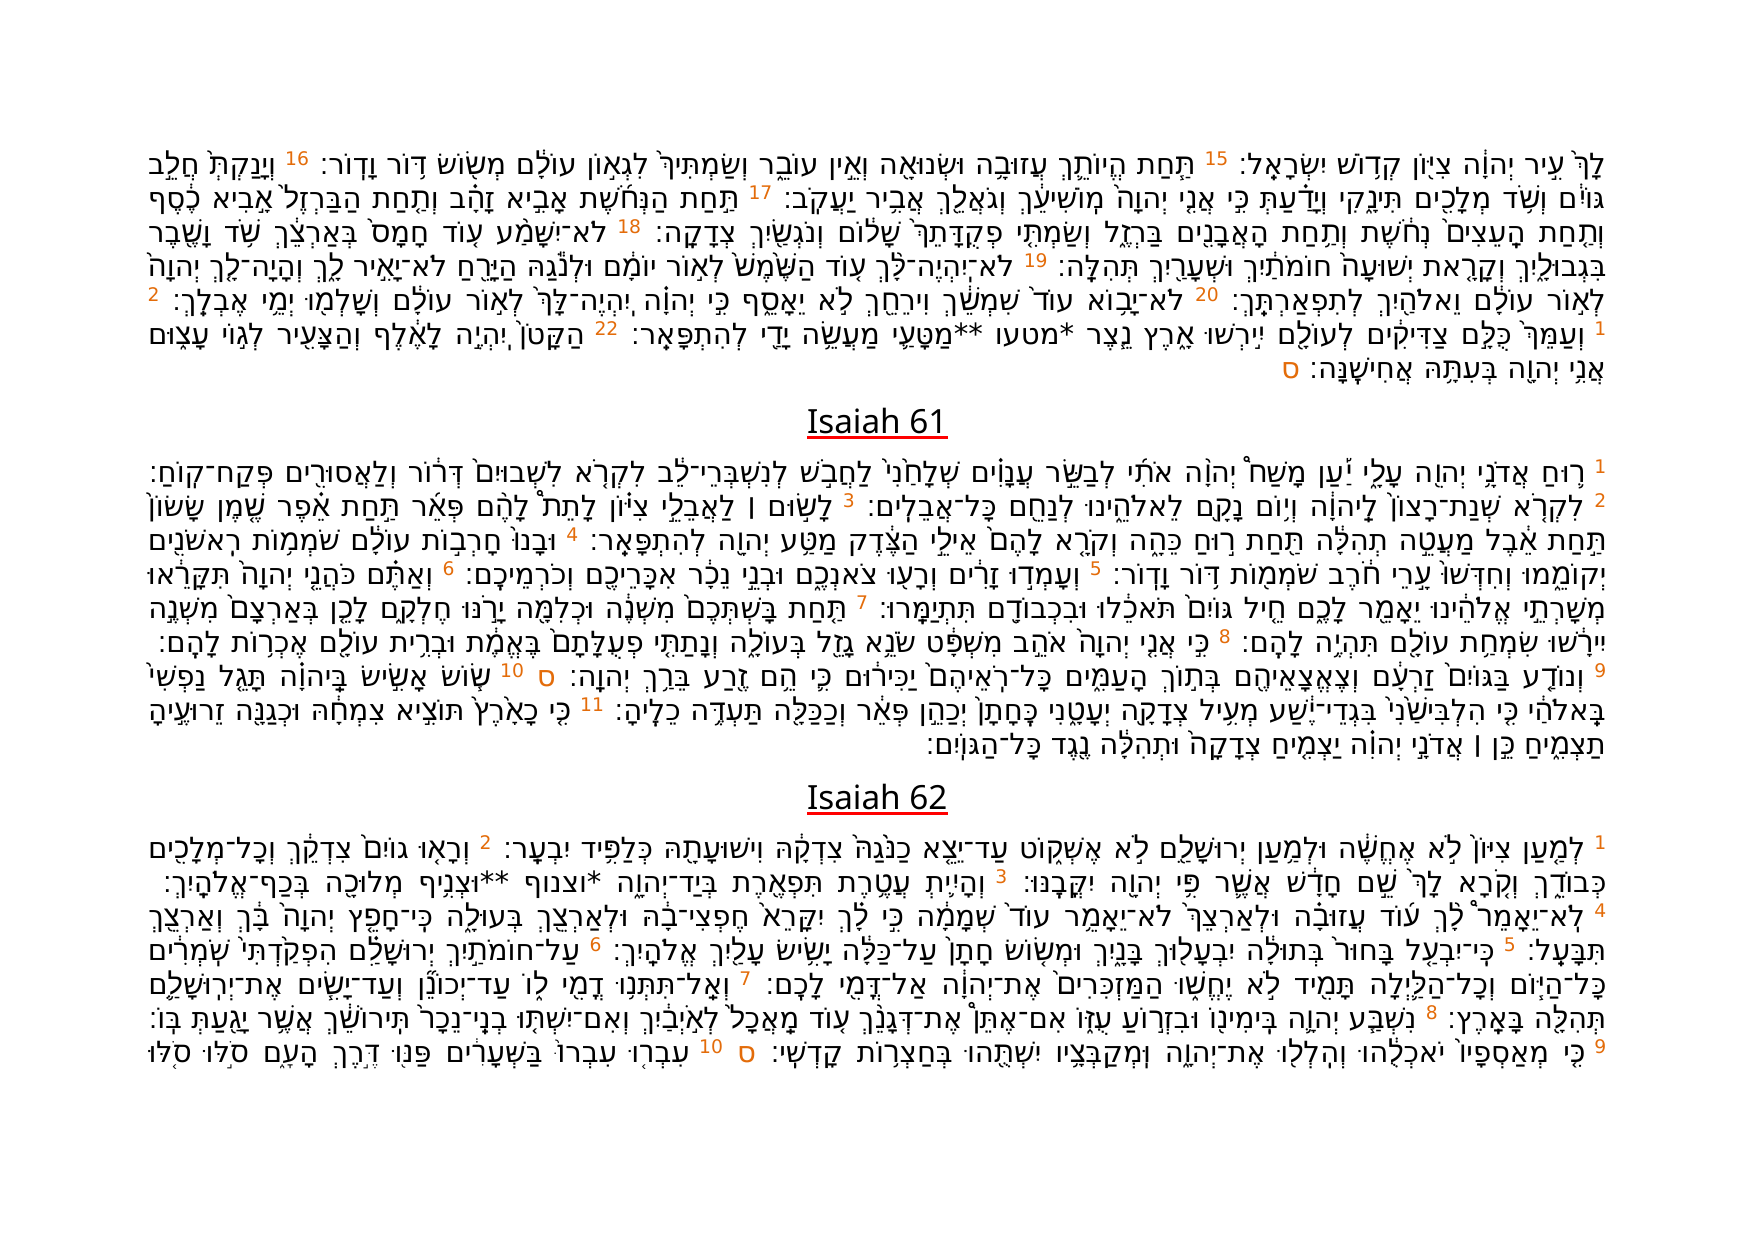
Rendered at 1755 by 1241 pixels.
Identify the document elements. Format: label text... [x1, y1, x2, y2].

text Isaiah 61 [148, 398, 1606, 443]
text 1 ק֥וּמִי א֖וֹרִי כִּ֣י בָ֣א אוֹרֵ֑ךְ וּכְב֥וֹד יְהוָ֖ה עָלַ֥יִךְ זָרָֽח׃ 2 כִּֽי־הִנֵּ֤ה הַחֹ֙שֶׁךְ֙ יְכַסֶּה־אֶ֔רֶץ וַעֲרָפֶ֖ל לְאֻמִּ֑ים וְעָלַ֙יִךְ֙ יִזְרַ֣ח יְהוָ֔ה וּכְבוֹד֖וֹ עָלַ֥יִךְ יֵרָאֶֽה׃ ‬‬‬3 וְהָלְכ֥וּ גוֹיִ֖ם לְאוֹרֵ֑ךְ וּמְלָכִ֖ים לְנֹ֥גַהּ זַרְחֵֽךְ׃ ‬‬‬4 שְׂאִֽי־סָבִ֤יב עֵינַ֙יִךְ֙ וּרְאִ֔י כֻּלָּ֖ם נִקְבְּצ֣וּ בָֽאוּ־לָ֑ךְ בָּנַ֙יִךְ֙ מֵרָח֣וֹק יָבֹ֔אוּ וּבְנֹתַ֖יִךְ עַל־צַ֥ד תֵּאָמַֽנָה׃ ‬‬‬5 אָ֤ז תִּרְאִי֙ וְנָהַ֔רְתְּ וּפָחַ֥ד וְרָחַ֖ב לְבָבֵ֑ךְ כִּֽי־יֵהָפֵ֤ךְ עָלַ֙יִךְ֙ הֲמ֣וֹן יָ֔ם חֵ֥יל גּוֹיִ֖ם יָבֹ֥אוּ לָֽךְ׃ ‬‬‬6 שִֽׁפְעַ֨ת גְּמַלִּ֜ים תְּכַסֵּ֗ךְ בִּכְרֵ֤י מִדְיָן֙ וְעֵיפָ֔ה כֻּלָּ֖ם מִשְּׁבָ֣א יָבֹ֑אוּ זָהָ֤ב וּלְבוֹנָה֙ יִשָּׂ֔אוּ וּתְהִלֹּ֥ת יְהוָ֖ה יְבַשֵּֽׂרוּ׃ ‬‬‬7 כָּל־צֹ֤אן קֵדָר֙ יִקָּ֣בְצוּ לָ֔ךְ אֵילֵ֥י נְבָי֖וֹת יְשָׁרְת֑וּנֶךְ יַעֲל֤וּ עַל־רָצוֹן֙ מִזְבְּחִ֔י וּבֵ֥ית תִּפְאַרְתִּ֖י אֲפָאֵֽר׃ ‬‬‬8 מִי־אֵ֖לֶּה כָּעָ֣ב תְּעוּפֶ֑ינָה וְכַיּוֹנִ֖ים אֶל־אֲרֻבֹּתֵיהֶֽם׃ ‬‬‬9 כִּֽי־לִ֣י ׀ אִיִּ֣ים יְקַוּ֗וּ וָאֳנִיּ֤וֹת תַּרְשִׁישׁ֙ בָּרִ֣אשֹׁנָ֔ה לְהָבִ֤יא בָנַ֙יִךְ֙ מֵֽרָח֔וֹק כַּסְפָּ֥ם וּזְהָבָ֖ם אִתָּ֑ם לְשֵׁם֙ יְהוָ֣ה אֱלֹהַ֔יִךְ וְלִקְד֥וֹשׁ יִשְׂרָאֵ֖ל כִּ֥י פֵאֲרָֽךְ׃ ‬‬‬10 וּבָנ֤וּ בְנֵֽי־נֵכָר֙ חֹמֹתַ֔יִךְ וּמַלְכֵיהֶ֖ם יְשָׁרְת֑וּנֶךְ כִּ֤י בְקִצְפִּי֙ הִכִּיתִ֔יךְ וּבִרְצוֹנִ֖י רִֽחַמְתִּֽיךְ׃ ‬‬‬11 וּפִתְּח֨וּ שְׁעָרַ֧יִךְ תָּמִ֛יד יוֹמָ֥ם וָלַ֖יְלָה לֹ֣א יִסָּגֵ֑רוּ לְהָבִ֤יא אֵלַ֙יִךְ֙ חֵ֣יל גּוֹיִ֔ם וּמַלְכֵיהֶ֖ם נְהוּגִֽים׃ ‬‬‬12 כִּֽי־הַגּ֧וֹי וְהַמַּמְלָכָ֛ה אֲשֶׁ֥ר לֹא־יַעַבְד֖וּךְ יֹאבֵ֑דוּ וְהַגּוֹיִ֖ם חָרֹ֥ב יֶחֱרָֽבוּ׃ ‬‬‬13 כְּב֤וֹד הַלְּבָנוֹן֙ אֵלַ֣יִךְ יָב֔וֹא בְּר֛וֹשׁ תִּדְהָ֥ר וּתְאַשּׁ֖וּר יַחְדָּ֑ו לְפָאֵר֙ מְק֣וֹם מִקְדָּשִׁ֔י וּמְק֥וֹם רַגְלַ֖י אֲכַבֵּֽד׃ ‬‬‬14 וְהָלְכ֨וּ אֵלַ֤יִךְ שְׁח֙וֹחַ֙ בְּנֵ֣י מְעַנַּ֔יִךְ וְהִֽשְׁתַּחֲו֛וּ עַל־כַּפּ֥וֹת רַגְלַ֖יִךְ כָּל־מְנַֽאֲצָ֑יִךְ וְקָ֤רְאוּ לָךְ֙ עִ֣יר יְהוָ֔ה צִיּ֖וֹן קְד֥וֹשׁ יִשְׂרָאֵֽל׃ ‬‬‬15 תַּ֧חַת הֱיוֹתֵ֛ךְ עֲזוּבָ֥ה וּשְׂנוּאָ֖ה וְאֵ֣ין עוֹבֵ֑ר וְשַׂמְתִּיךְ֙ לִגְא֣וֹן עוֹלָ֔ם מְשׂ֖וֹשׂ דּ֥וֹר וָדֽוֹר׃ ‬‬‬16 וְיָנַקְתְּ֙ חֲלֵ֣ב גּוֹיִ֔ם וְשֹׁ֥ד מְלָכִ֖ים תִּינָ֑קִי וְיָדַ֗עַתְּ כִּ֣י אֲנִ֤י יְהוָה֙ מֽוֹשִׁיעֵ֔ךְ וְגֹאֲלֵ֖ךְ אֲבִ֥יר יַעֲקֹֽב׃ ‬‬‬17 תַּ֣חַת הַנְּחֹ֜שֶׁת אָבִ֣יא זָהָ֗ב וְתַ֤חַת הַבַּרְזֶל֙ אָ֣בִיא כֶ֔סֶף וְתַ֤חַת הָֽעֵצִים֙ נְחֹ֔שֶׁת וְתַ֥חַת הָאֲבָנִ֖ים בַּרְזֶ֑ל וְשַׂמְתִּ֤י פְקֻדָּתֵךְ֙ שָׁל֔וֹם וְנֹגְשַׂ֖יִךְ צְדָקָֽה׃ ‬‬‬18 לֹא־יִשָּׁמַ֨ע ע֤וֹד חָמָס֙ בְּאַרְצֵ֔ךְ שֹׁ֥ד וָשֶׁ֖בֶר בִּגְבוּלָ֑יִךְ וְקָרָ֤את יְשׁוּעָה֙ חוֹמֹתַ֔יִךְ וּשְׁעָרַ֖יִךְ תְּהִלָּֽה׃ ‬‬‬19 לֹא־יִֽהְיֶה־לָּ֨ךְ ע֤וֹד הַשֶּׁ֙מֶשׁ֙ לְא֣וֹר יוֹמָ֔ם וּלְנֹ֕גַהּ הַיָּרֵ֖חַ לֹא־יָאִ֣יר לָ֑ךְ וְהָיָה־לָ֤ךְ יְהוָה֙ לְא֣וֹר עוֹלָ֔ם וֵאלֹהַ֖יִךְ לְתִפְאַרְתֵּֽךְ׃ ‬‬‬20 לֹא־יָב֥וֹא עוֹד֙ שִׁמְשֵׁ֔ךְ וִירֵחֵ֖ךְ לֹ֣א יֵאָסֵ֑ף כִּ֣י יְהוָ֗ה יִֽהְיֶה־לָּךְ֙ לְא֣וֹר עוֹלָ֔ם וְשָׁלְמ֖וּ יְמֵ֥י אֶבְלֵֽךְ׃ ‬‬‬21 וְעַמֵּךְ֙ כֻּלָּ֣ם צַדִּיקִ֔ים לְעוֹלָ֖ם יִ֣ירְשׁוּ אָ֑רֶץ נֵ֧צֶר *מטעו **מַטָּעַ֛י מַעֲשֵׂ֥ה יָדַ֖י לְהִתְפָּאֵֽר׃ ‬‬‬22 הַקָּטֹן֙ יִֽהְיֶ֣ה לָאֶ֔לֶף וְהַצָּעִ֖יר לְג֣וֹי עָצ֑וּם אֲנִ֥י יְהוָ֖ה בְּעִתָּ֥הּ אֲחִישֶֽׁנָּה׃ ס ‬‬‬‬‬‬‬‬‬‬‬‬‬‬‬‬‬‬‬‬‬‬‬‬ [148, 148, 1606, 385]
text 1 ר֛וּחַ אֲדֹנָ֥י יְהוִ֖ה עָלָ֑י יַ֡עַן מָשַׁח֩ יְהוָ֨ה אֹתִ֜י לְבַשֵּׂ֣ר עֲנָוִ֗ים שְׁלָחַ֙נִי֙ לַחֲבֹ֣שׁ לְנִשְׁבְּרֵי־לֵ֔ב לִקְרֹ֤א לִשְׁבוּיִם֙ דְּר֔וֹר וְלַאֲסוּרִ֖ים פְּקַח־קֽוֹחַ׃ 2 לִקְרֹ֤א שְׁנַת־רָצוֹן֙ לַֽיהוָ֔ה וְי֥וֹם נָקָ֖ם לֵאלֹהֵ֑ינוּ לְנַחֵ֖ם כָּל־אֲבֵלִֽים׃ ‬‬‬3 לָשׂ֣וּם ׀ לַאֲבֵלֵ֣י צִיּ֗וֹן לָתֵת֩ לָהֶ֨ם פְּאֵ֜ר תַּ֣חַת אֵ֗פֶר שֶׁ֤מֶן שָׂשׂוֹן֙ תַּ֣חַת אֵ֔בֶל מַעֲטֵ֣ה תְהִלָּ֔ה תַּ֖חַת ר֣וּחַ כֵּהָ֑ה וְקֹרָ֤א לָהֶם֙ אֵילֵ֣י הַצֶּ֔דֶק מַטַּ֥ע יְהוָ֖ה לְהִתְפָּאֵֽר׃ ‬‬‬4 וּבָנוּ֙ חָרְב֣וֹת עוֹלָ֔ם שֹׁמְמ֥וֹת רִֽאשֹׁנִ֖ים יְקוֹמֵ֑מוּ וְחִדְּשׁוּ֙ עָ֣רֵי חֹ֔רֶב שֹׁמְמ֖וֹת דּ֥וֹר וָדֽוֹר׃ ‬‬‬5 וְעָמְד֣וּ זָרִ֔ים וְרָע֖וּ צֹאנְכֶ֑ם וּבְנֵ֣י נֵכָ֔ר אִכָּרֵיכֶ֖ם וְכֹרְמֵיכֶֽם׃ ‬‬‬6 וְאַתֶּ֗ם כֹּהֲנֵ֤י יְהוָה֙ תִּקָּרֵ֔אוּ מְשָׁרְתֵ֣י אֱלֹהֵ֔ינוּ יֵאָמֵ֖ר לָכֶ֑ם חֵ֤יל גּוֹיִם֙ תֹּאכֵ֔לוּ וּבִכְבוֹדָ֖ם תִּתְיַמָּֽרוּ׃ ‬‬‬7 תַּ֤חַת בָּשְׁתְּכֶם֙ מִשְׁנֶ֔ה וּכְלִמָּ֖ה יָרֹ֣נּוּ חֶלְקָ֑ם לָכֵ֤ן בְּאַרְצָם֙ מִשְׁנֶ֣ה יִירָ֔שׁוּ שִׂמְחַ֥ת עוֹלָ֖ם תִּהְיֶ֥ה לָהֶֽם׃ ‬‬‬8 כִּ֣י אֲנִ֤י יְהוָה֙ אֹהֵ֣ב מִשְׁפָּ֔ט שֹׂנֵ֥א גָזֵ֖ל בְּעוֹלָ֑ה וְנָתַתִּ֤י פְעֻלָּתָם֙ בֶּאֱמֶ֔ת וּבְרִ֥ית עוֹלָ֖ם אֶכְר֥וֹת לָהֶֽם׃ ‬‬‬9 וְנוֹדַ֤ע בַּגּוֹיִם֙ זַרְעָ֔ם וְצֶאֱצָאֵיהֶ֖ם בְּת֣וֹךְ הָעַמִּ֑ים כָּל־רֹֽאֵיהֶם֙ יַכִּיר֔וּם כִּ֛י הֵ֥ם זֶ֖רַע בֵּרַ֥ךְ יְהוָֽה׃ ס ‬‬‬10 שׂ֧וֹשׂ אָשִׂ֣ישׂ בַּֽיהוָ֗ה תָּגֵ֤ל נַפְשִׁי֙ בֵּֽאלֹהַ֔י כִּ֤י הִלְבִּישַׁ֙נִי֙ בִּגְדֵי־יֶ֔שַׁע מְעִ֥יל צְדָקָ֖ה יְעָטָ֑נִי כֶּֽחָתָן֙ יְכַהֵ֣ן פְּאֵ֔ר וְכַכַּלָּ֖ה תַּעְדֶּ֥ה כֵלֶֽיהָ׃ ‬‬‬11 כִּ֤י כָאָ֙רֶץ֙ תּוֹצִ֣יא צִמְחָ֔הּ וּכְגַנָּ֖ה זֵרוּעֶ֣יהָ תַצְמִ֑יחַ כֵּ֣ן ׀ אֲדֹנָ֣י יְהוִ֗ה יַצְמִ֤יחַ צְדָקָה֙ וּתְהִלָּ֔ה נֶ֖גֶד כָּל־הַגּוֹיִֽם׃ ‬‬‬‬‬‬‬‬‬‬‬‬‬ [148, 456, 1606, 761]
text 1 לְמַ֤עַן צִיּוֹן֙ לֹ֣א אֶחֱשֶׁ֔ה וּלְמַ֥עַן יְרוּשָׁלַ֖͏ִם לֹ֣א אֶשְׁק֑וֹט עַד־יֵצֵ֤א כַנֹּ֙גַהּ֙ צִדְקָ֔הּ וִישׁוּעָתָ֖הּ כְּלַפִּ֥יד יִבְעָֽר׃ 2 וְרָא֤וּ גוֹיִם֙ צִדְקֵ֔ךְ וְכָל־מְלָכִ֖ים כְּבוֹדֵ֑ךְ וְקֹ֤רָא לָךְ֙ שֵׁ֣ם חָדָ֔שׁ אֲשֶׁ֛ר פִּ֥י יְהוָ֖ה יִקֳּבֶֽנּוּ׃ ‬‬‬3 וְהָיִ֛יתְ עֲטֶ֥רֶת תִּפְאֶ֖רֶת בְּיַד־יְהוָ֑ה *וצנוף **וּצְנִ֥יף מְלוּכָ֖ה בְּכַף־אֱלֹהָֽיִךְ׃ ‬‬‬4 לֹֽא־יֵאָמֵר֩ לָ֨ךְ ע֜וֹד עֲזוּבָ֗ה וּלְאַרְצֵךְ֙ לֹא־יֵאָמֵ֥ר עוֹד֙ שְׁמָמָ֔ה כִּ֣י לָ֗ךְ יִקָּרֵא֙ חֶפְצִי־בָ֔הּ וּלְאַרְצֵ֖ךְ בְּעוּלָ֑ה כִּֽי־חָפֵ֤ץ יְהוָה֙ בָּ֔ךְ וְאַרְצֵ֖ךְ תִּבָּעֵֽל׃ ‬‬‬5 כִּֽי־יִבְעַ֤ל בָּחוּר֙ בְּתוּלָ֔ה יִבְעָל֖וּךְ בָּנָ֑יִךְ וּמְשׂ֤וֹשׂ חָתָן֙ עַל־כַּלָּ֔ה יָשִׂ֥ישׂ עָלַ֖יִךְ אֱלֹהָֽיִךְ׃ ‬‬‬6 עַל־חוֹמֹתַ֣יִךְ יְרוּשָׁלִַ֗ם הִפְקַ֙דְתִּי֙ שֹֽׁמְרִ֔ים כָּל־הַיּ֧וֹם וְכָל־הַלַּ֛יְלָה תָּמִ֖יד לֹ֣א יֶחֱשׁ֑וּ הַמַּזְכִּרִים֙ אֶת־יְהוָ֔ה אַל־דֳּמִ֖י לָכֶֽם׃ ‬‬‬7 וְאַֽל־תִּתְּנ֥וּ דֳמִ֖י ל֑וֹ עַד־יְכוֹנֵ֞ן וְעַד־יָשִׂ֧ים אֶת־יְרֽוּשָׁלַ֛͏ִם תְּהִלָּ֖ה בָּאָֽרֶץ׃ ‬‬‬8 נִשְׁבַּ֧ע יְהוָ֛ה בִּֽימִינ֖וֹ וּבִזְר֣וֹעַ עֻזּ֑וֹ אִם־אֶתֵּן֩ אֶת־דְּגָנֵ֨ךְ ע֤וֹד מַֽאֲכָל֙ לְאֹ֣יְבַ֔יִךְ וְאִם־יִשְׁתּ֤וּ בְנֵֽי־נֵכָר֙ תִּֽירוֹשֵׁ֔ךְ אֲשֶׁ֥ר יָגַ֖עַתְּ בּֽוֹ׃ ‬‬‬9 כִּ֤י מְאַסְפָיו֙ יֹאכְלֻ֔הוּ וְהִֽלְל֖וּ אֶת־יְהוָ֑ה וּֽמְקַבְּצָ֥יו יִשְׁתֻּ֖הוּ בְּחַצְר֥וֹת קָדְשִֽׁי׃ ס ‬‬‬10 עִבְר֤וּ עִבְרוּ֙ בַּשְּׁעָרִ֔ים פַּנּ֖וּ דֶּ֣רֶךְ הָעָ֑ם סֹ֣לּוּ סֹ֤לּוּ הַֽמְסִלָּה֙ סַקְּל֣וּ מֵאֶ֔בֶן הָרִ֥ימוּ נֵ֖ס עַל־הָעַמִּֽים׃ ‬‬‬11 הִנֵּ֣ה יְהוָ֗ה הִשְׁמִ֙יעַ֙ אֶל־קְצֵ֣ה הָאָ֔רֶץ אִמְרוּ֙ לְבַת־צִיּ֔וֹן הִנֵּ֥ה יִשְׁעֵ֖ךְ בָּ֑א הִנֵּ֤ה שְׂכָרוֹ֙ אִתּ֔וֹ וּפְעֻלָּת֖וֹ לְפָנָֽיו׃ ‬‬‬12 וְקָרְא֥וּ לָהֶ֛ם עַם־הַקֹּ֖דֶשׁ גְּאוּלֵ֣י יְהוָ֑ה וְלָךְ֙ יִקָּרֵ֣א דְרוּשָׁ֔ה עִ֖יר לֹ֥א נֶעֱזָֽבָה׃ ס ‬‬‬‬‬‬‬‬‬‬‬‬‬‬ [148, 832, 1606, 1069]
text Isaiah 62 [148, 774, 1606, 819]
